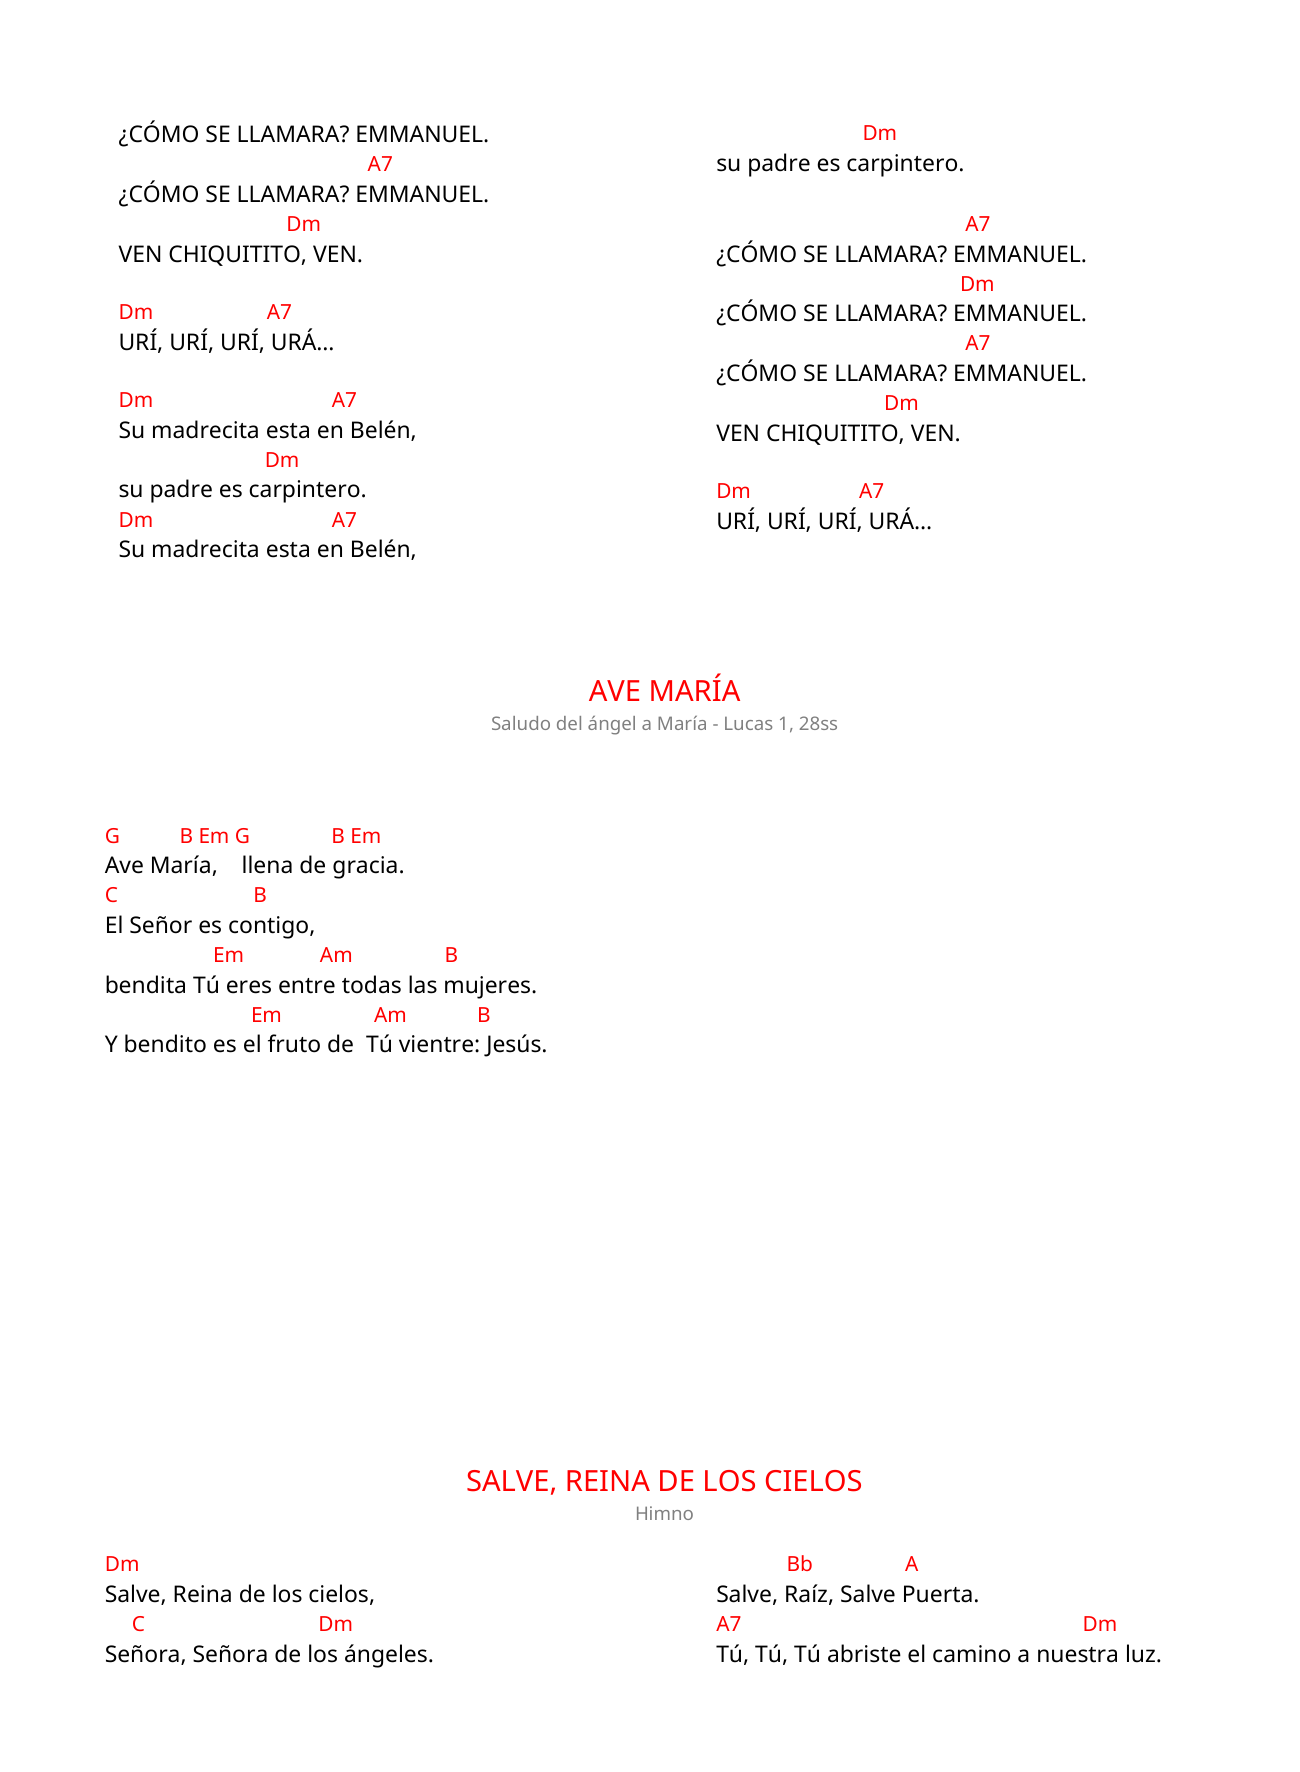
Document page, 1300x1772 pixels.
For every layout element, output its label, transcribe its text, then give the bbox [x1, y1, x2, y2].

text VEN CHIQUITITO, VEN. [118, 237, 613, 269]
text Dm A7 [118, 297, 613, 326]
text URÍ, URÍ, URÍ, URÁ… [716, 505, 1211, 536]
text Bb A [716, 1549, 1224, 1578]
text Dm A7 [118, 385, 613, 414]
text Himno [104, 1500, 1224, 1526]
text Saludo del ángel a María - Lucas 1, 28ss [104, 710, 1224, 735]
text Tú, Tú, Tú abriste el camino a nuestra luz. [716, 1638, 1224, 1669]
text ¿CÓMO SE LLAMARA? EMMANUEL. [118, 118, 613, 149]
text A7 [716, 328, 1211, 357]
text Dm [104, 1549, 613, 1578]
text SALVE, REINA DE LOS CIELOS [104, 1461, 1224, 1500]
text C Dm [104, 1609, 613, 1638]
text Salve, Reina de los cielos, [104, 1578, 613, 1609]
text Su madrecita esta en Belén, [118, 533, 613, 564]
text su padre es carpintero. [716, 147, 1211, 178]
text su padre es carpintero. [118, 473, 613, 505]
text Ave María, llena de gracia. [104, 849, 1224, 880]
text Em Am B [104, 1000, 1224, 1028]
text URÍ, URÍ, URÍ, URÁ… [118, 326, 613, 357]
text VEN CHIQUITITO, VEN. [716, 417, 1211, 448]
text G B Em G B Em [104, 821, 1224, 849]
text Dm A7 [716, 476, 1211, 505]
text Dm [716, 269, 1211, 297]
text Dm [118, 445, 613, 473]
text A7 Dm [716, 1609, 1224, 1638]
text Y bendito es el fruto de Tú vientre: Jesús. [104, 1028, 1224, 1059]
text A7 [118, 149, 613, 178]
text A7 [716, 209, 1211, 237]
text AVE MARÍA [104, 670, 1224, 710]
text C B [104, 880, 1224, 909]
text Dm [716, 388, 1211, 417]
text Señora, Señora de los ángeles. [104, 1638, 613, 1669]
text Dm A7 [118, 505, 613, 533]
text bendita Tú eres entre todas las mujeres. [104, 968, 1224, 1000]
text ¿CÓMO SE LLAMARA? EMMANUEL. [716, 297, 1211, 328]
text Su madrecita esta en Belén, [118, 414, 613, 445]
text ¿CÓMO SE LLAMARA? EMMANUEL. [716, 237, 1211, 269]
text ¿CÓMO SE LLAMARA? EMMANUEL. [716, 357, 1211, 388]
text El Señor es contigo, [104, 909, 1224, 940]
text ¿CÓMO SE LLAMARA? EMMANUEL. [118, 178, 613, 209]
text Dm [716, 118, 1211, 147]
text Dm [118, 209, 613, 237]
text Em Am B [104, 940, 1224, 968]
text Salve, Raíz, Salve Puerta. [716, 1578, 1224, 1609]
